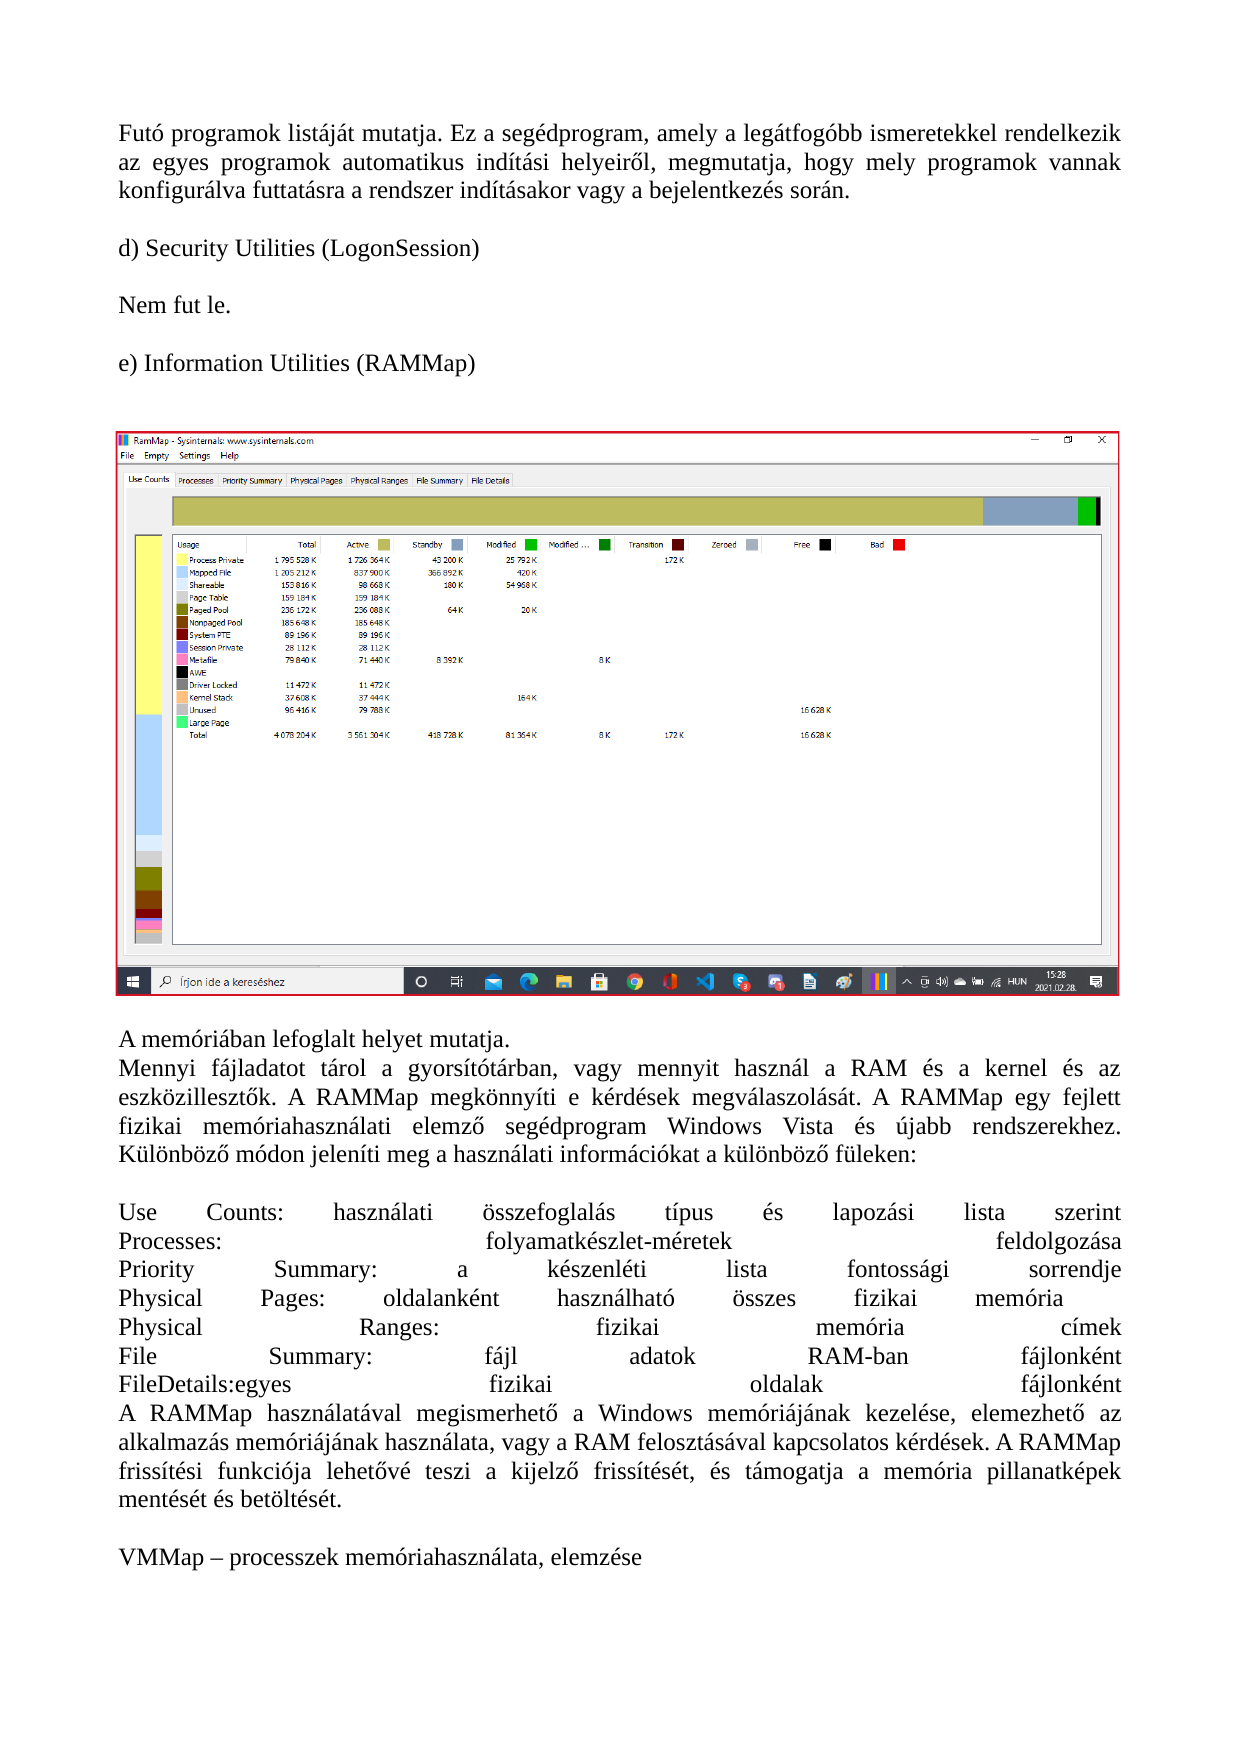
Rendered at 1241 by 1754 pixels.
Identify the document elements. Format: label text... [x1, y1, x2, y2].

text Mennyi fájladatot tárol a gyorsítótárban, vagy mennyit használ a RAM és a kernel és az eszközillesztők. A RAMMap megkönnyíti e kérdések megválaszolását. A RAMMap egy fejlett fizikai memóriahasználati elemző segédprogram Windows Vista és újabb rendszerekhez. Különböző módon jeleníti meg a használati információkat a különböző füleken: [118, 1053, 1122, 1168]
text Nem fut le. [118, 291, 1122, 319]
text A memóriában lefoglalt helyet mutatja. [118, 1024, 1122, 1053]
picture [115, 431, 1120, 996]
text d) Security Utilities (LogonSession) [118, 233, 1122, 262]
text Futó programok listáját mutatja. Ez a segédprogram, amely a legátfogóbb ismeretekkel rendelkezik az egyes programok automatikus indítási helyeiről, megmutatja, hogy mely programok vannak konfigurálva futtatásra a rendszer indításakor vagy a bejelentkezés során. [118, 118, 1122, 204]
text VMMap – processzek memóriahasználata, elemzése [118, 1542, 1122, 1571]
text e) Information Utilities (RAMMap) [118, 348, 1122, 377]
text Use Counts: használati összefoglalás típus és lapozási lista szerint Processes: folyamatkészlet-méretek feldolgozása Priority Summary: a készenléti lista fontossági sorrendje Physical Pages: oldalanként használható összes fizikai memória Physical Ranges: fizikai memória címek File Summary: fájl adatok RAM-ban fájlonként FileDetails:egyes fizikai oldalak fájlonként A RAMMap használatával megismerhető a Windows memóriájának kezelése, elemezhető az alkalmazás memóriájának használata, vagy a RAM felosztásával kapcsolatos kérdések. A RAMMap frissítési funkciója lehetővé teszi a kijelző frissítését, és támogatja a memória pillanatképek mentését és betöltését. [118, 1197, 1122, 1513]
